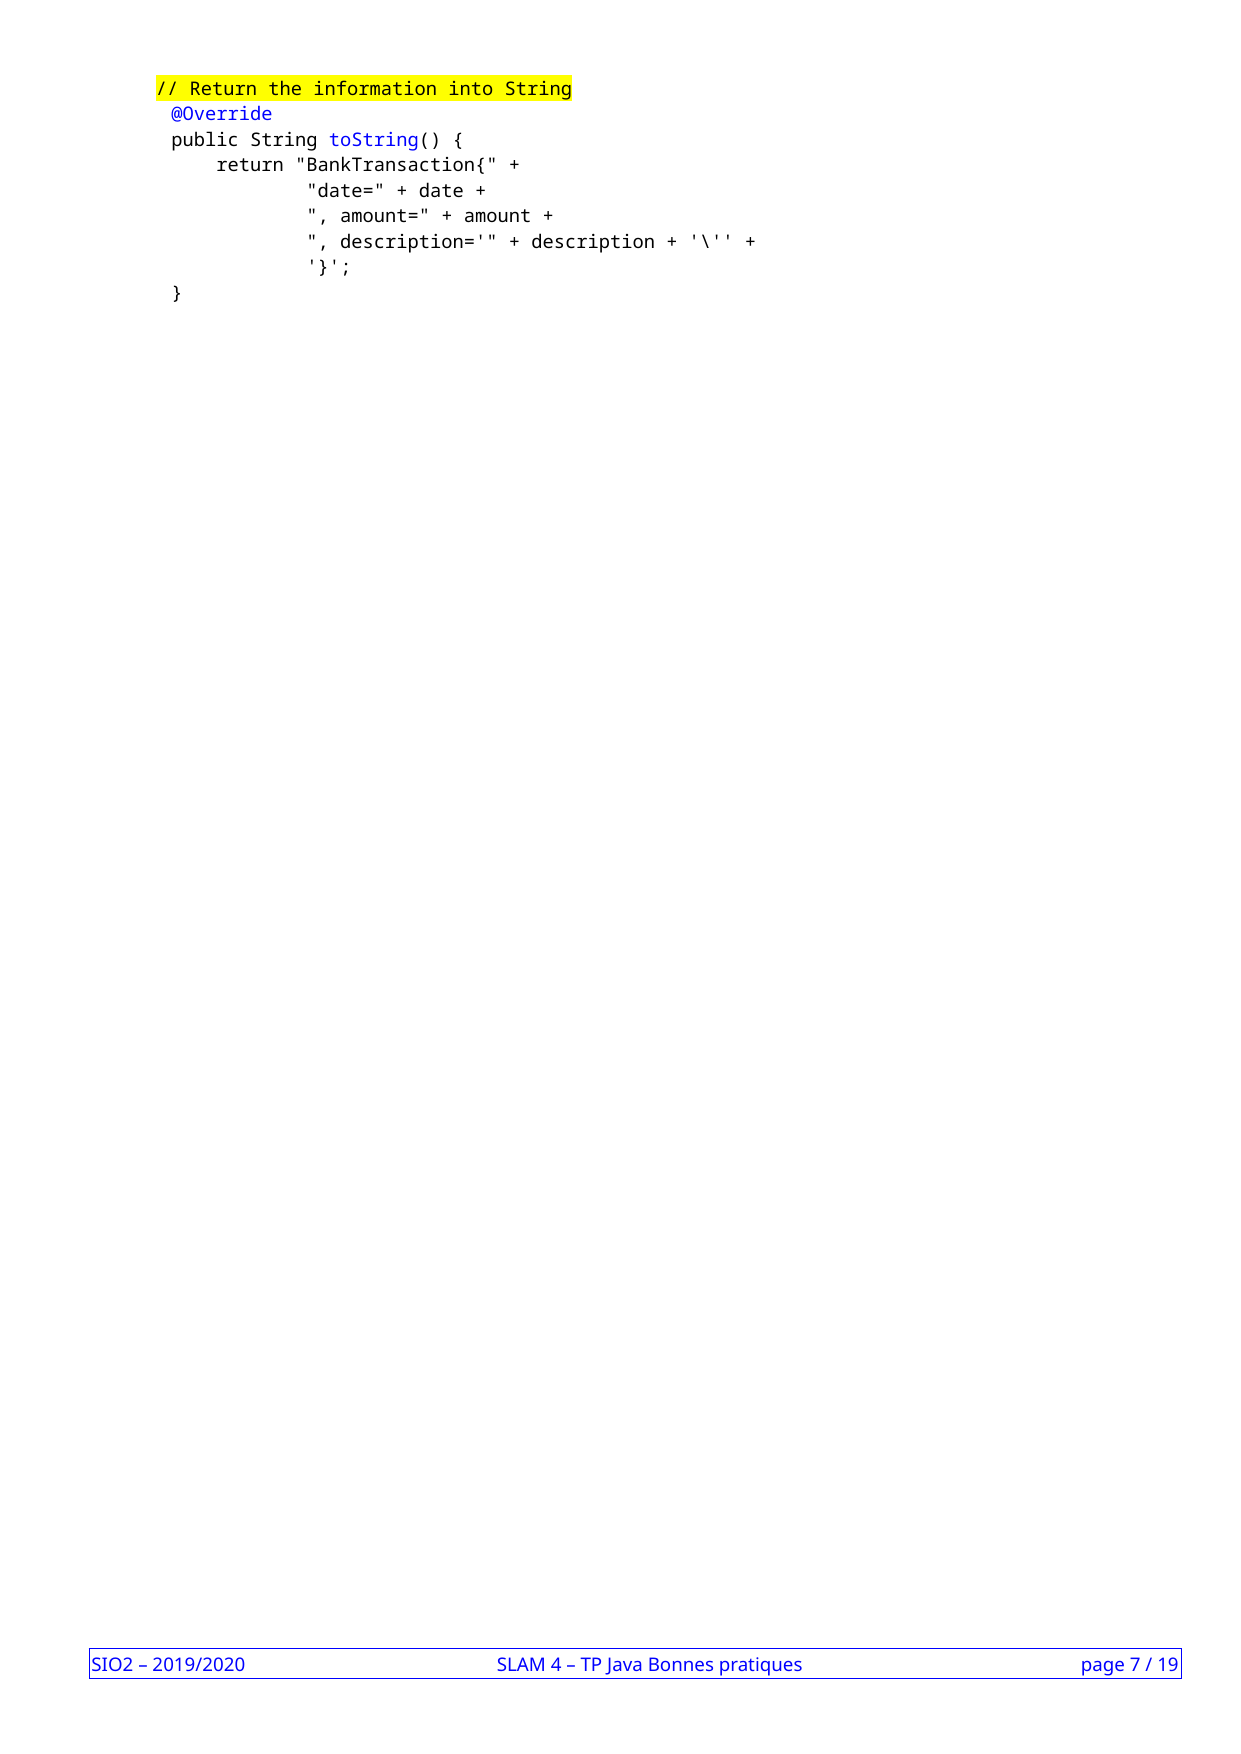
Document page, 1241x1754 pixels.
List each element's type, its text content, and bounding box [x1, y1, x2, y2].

text // Return the information into String @Override public String toString() { return "BankTransaction{" + "date=" + date + ", amount=" + amount + ", description='" + description + '\'' + '}'; } [126, 75, 1181, 336]
